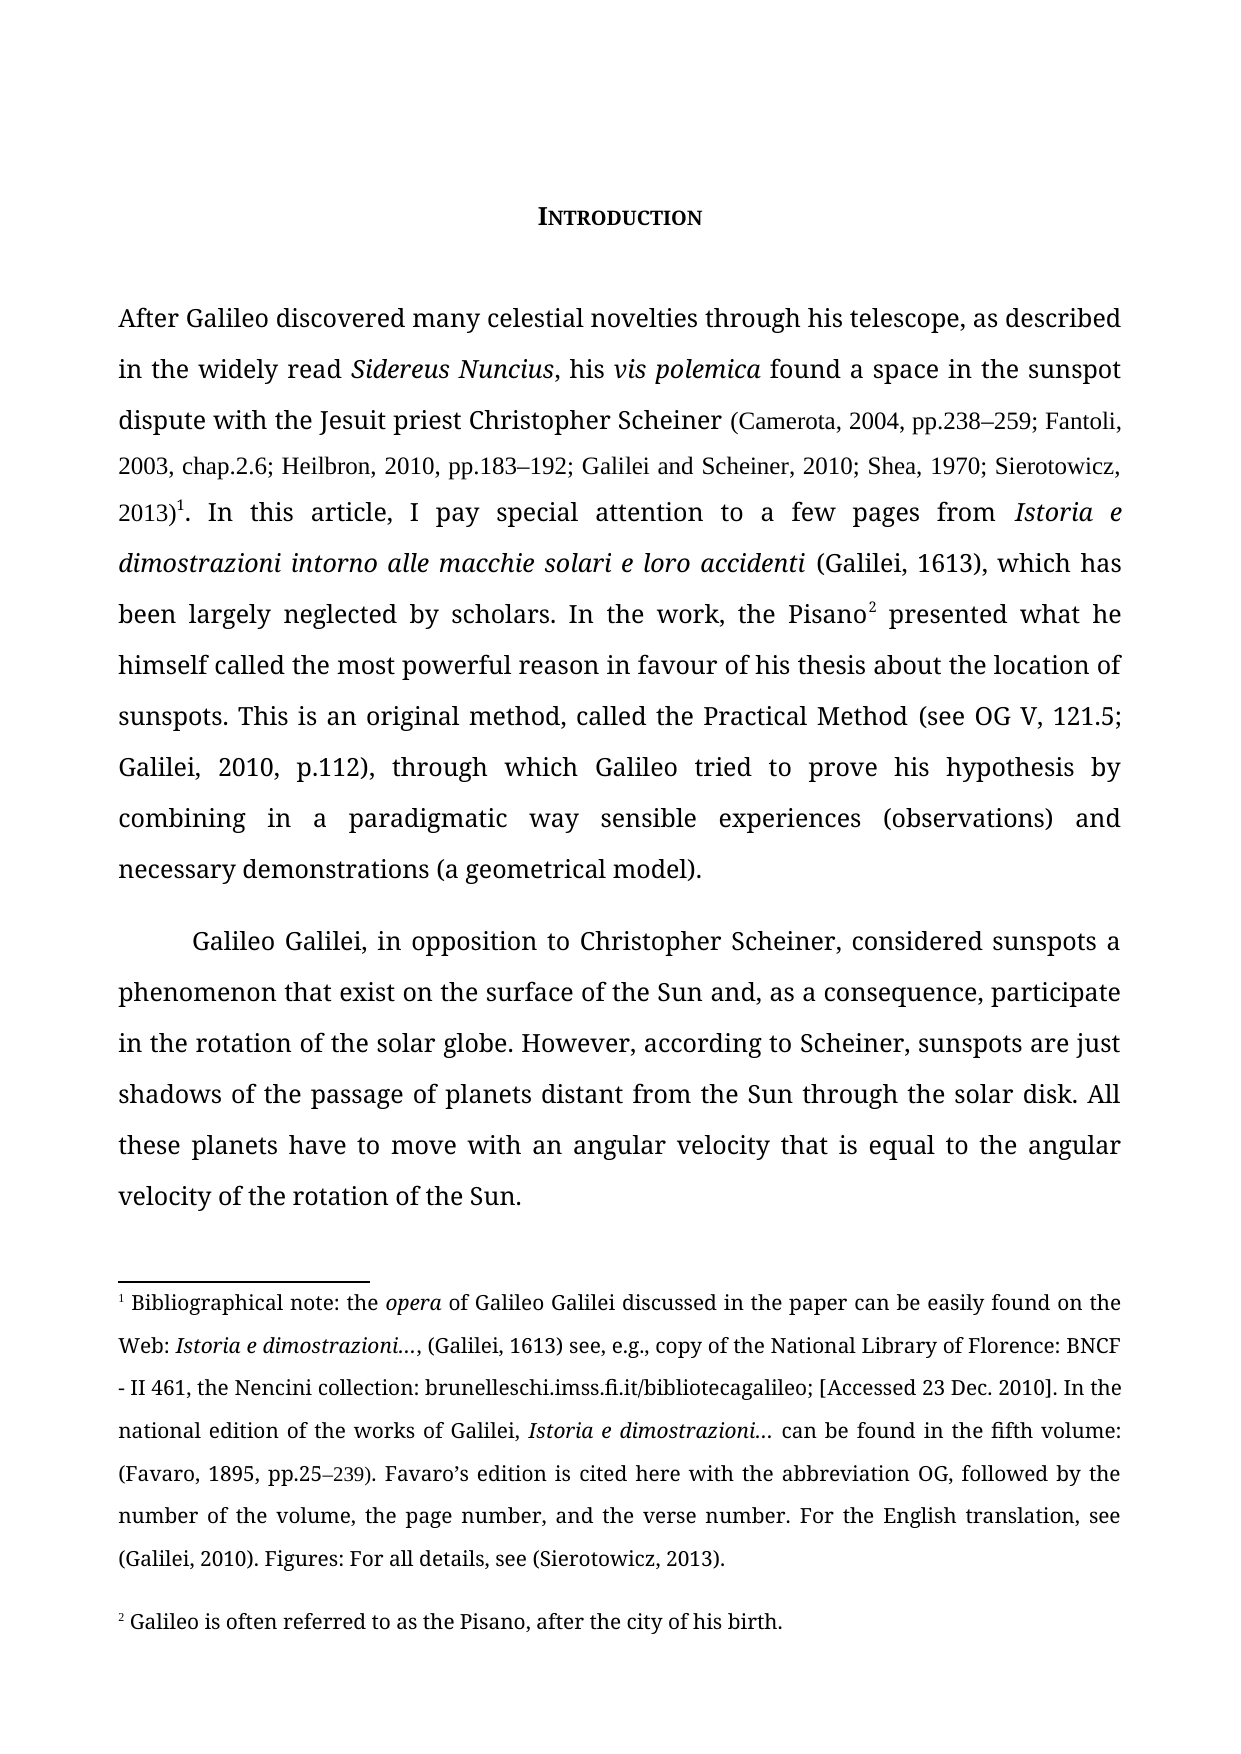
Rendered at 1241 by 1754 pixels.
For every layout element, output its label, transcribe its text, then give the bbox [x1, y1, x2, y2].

text Galileo is often referred to as the Pisano, after the city of his birth. [118, 1607, 1122, 1636]
text After Galileo discovered many celestial novelties through his telescope, as described in the widely read Sidereus Nuncius, his vis polemica found a space in the sunspot dispute with the Jesuit priest Christopher Scheiner (Camerota, 2004, pp.238–259; Fantoli, 2003, chap.2.6; Heilbron, 2010, pp.183–192; Galilei and Scheiner, 2010; Shea, 1970; Sierotowicz, 2013). In this article, I pay special attention to a few pages from Istoria e dimostrazioni intorno alle macchie solari e loro accidenti (Galilei, 1613), which has been largely neglected by scholars. In the work, the Pisano presented what he himself called the most powerful reason in favour of his thesis about the location of sunspots. This is an original method, called the Practical Method (see OG V, 121.5; Galilei, 2010, p.112), through which Galileo tried to prove his hypothesis by combining in a paradigmatic way sensible experiences (observations) and necessary demonstrations (a geometrical model). [118, 301, 1122, 886]
text Bibliographical note: the opera of Galileo Galilei discussed in the paper can be easily found on the Web: Istoria e dimostrazioni…, (Galilei, 1613) see, e.g., copy of the National Library of Florence: BNCF - II 461, the Nencini collection: brunelleschi.imss.fi.it/bibliotecagalileo; [Accessed 23 Dec. 2010]. In the national edition of the works of Galilei, Istoria e dimostrazioni… can be found in the fifth volume: (Favaro, 1895, pp.25–239). Favaro’s edition is cited here with the abbreviation OG, followed by the number of the volume, the page number, and the verse number. For the English translation, see (Galilei, 2010). Figures: For all details, see (Sierotowicz, 2013). [118, 1288, 1122, 1572]
text Introduction [118, 199, 1122, 233]
text Galileo Galilei, in opposition to Christopher Scheiner, considered sunspots a phenomenon that exist on the surface of the Sun and, as a consequence, participate in the rotation of the solar globe. However, according to Scheiner, sunspots are just shadows of the passage of planets distant from the Sun through the solar disk. All these planets have to move with an angular velocity that is equal to the angular velocity of the rotation of the Sun. [118, 923, 1122, 1213]
